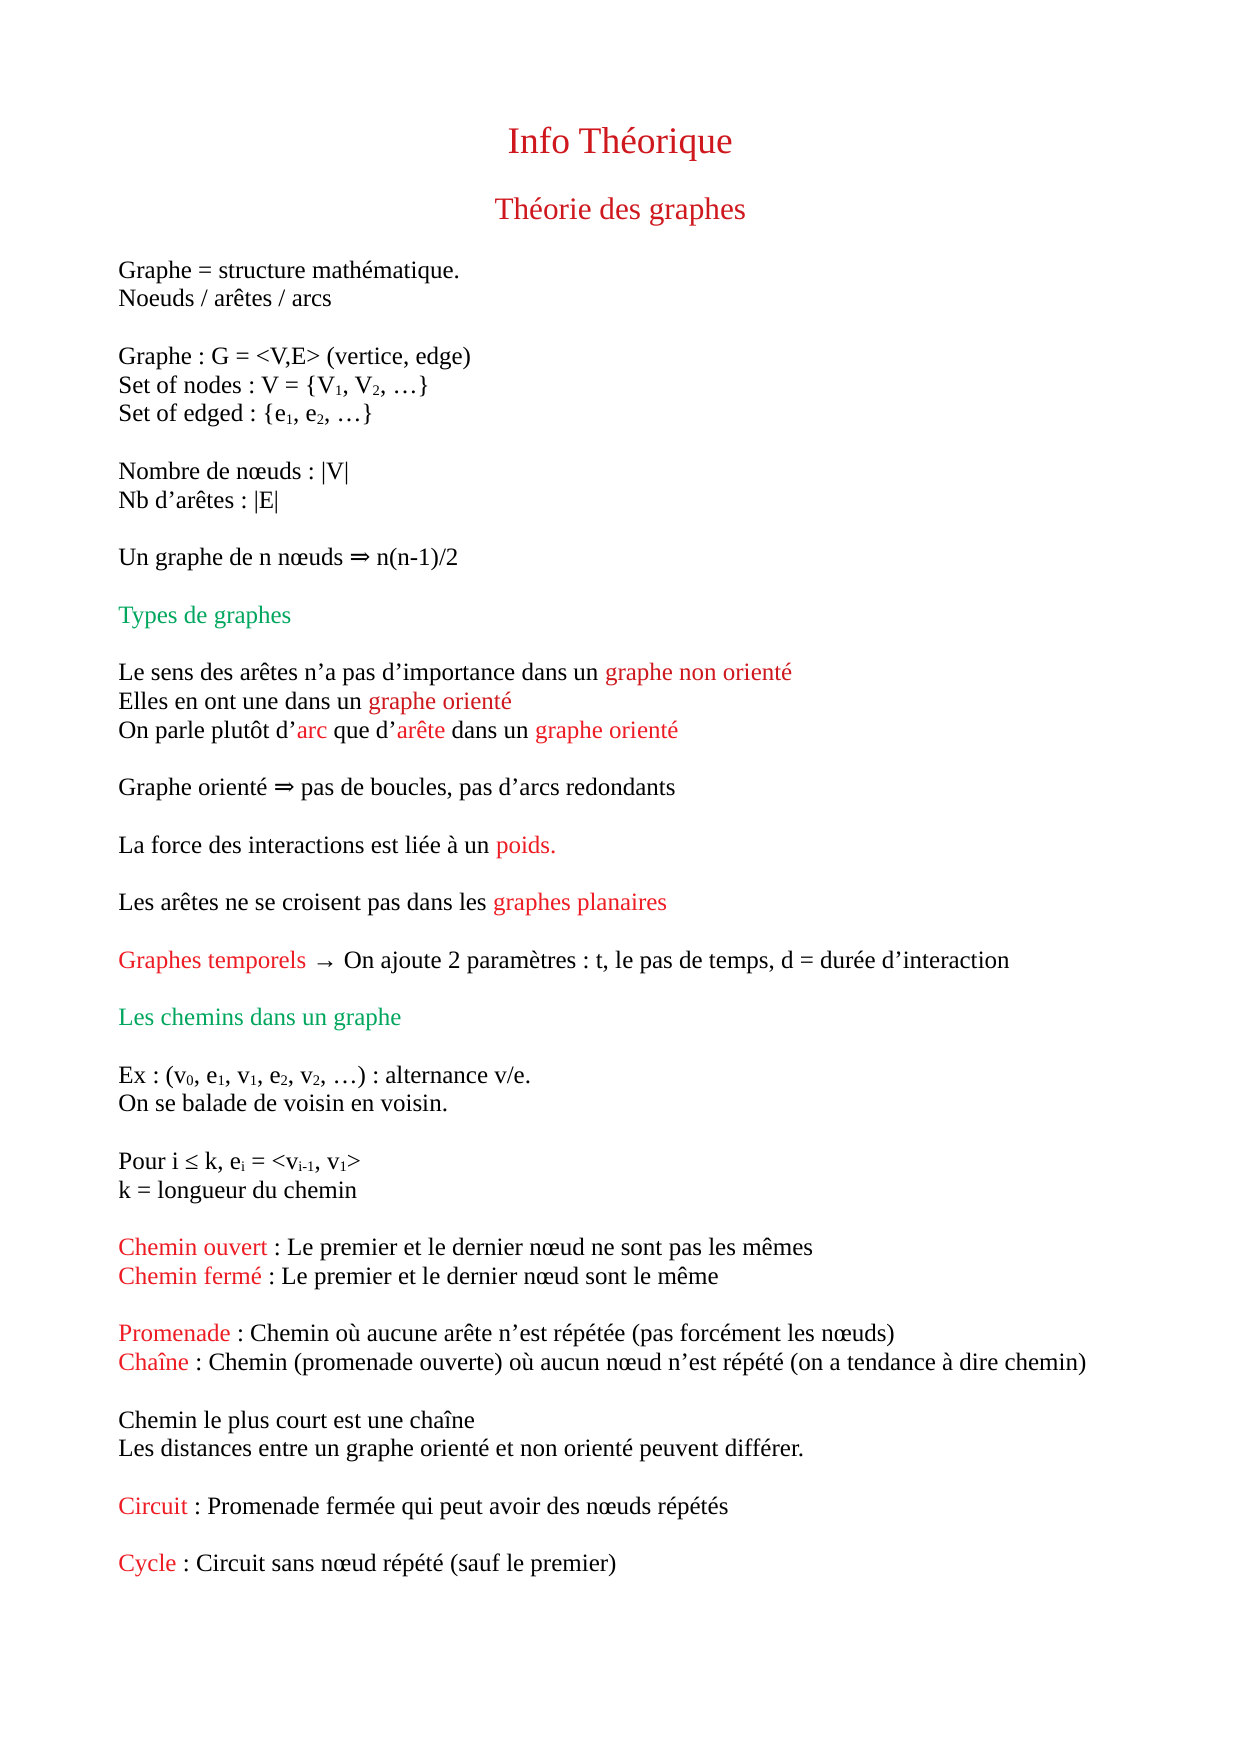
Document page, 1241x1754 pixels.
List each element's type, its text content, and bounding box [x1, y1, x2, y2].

text Set of nodes : V = {V1, V2, …} [118, 370, 1122, 398]
text Noeuds / arêtes / arcs [118, 283, 1122, 312]
text On se balade de voisin en voisin. [118, 1088, 1122, 1117]
text Elles en ont une dans un graphe orienté [118, 686, 1122, 715]
text Un graphe de n nœuds ⇒ n(n-1)/2 [118, 542, 1122, 571]
text Pour i ≤ k, ei = <vi-1, v1> [118, 1146, 1122, 1175]
text Les arêtes ne se croisent pas dans les graphes planaires [118, 887, 1122, 916]
text On parle plutôt d’arc que d’arête dans un graphe orienté [118, 715, 1122, 743]
text Théorie des graphes [118, 190, 1122, 226]
text k = longueur du chemin [118, 1175, 1122, 1203]
text Types de graphes [118, 600, 1122, 628]
text Chemin fermé : Le premier et le dernier nœud sont le même [118, 1261, 1122, 1290]
text Graphe orienté ⇒ pas de boucles, pas d’arcs redondants [118, 772, 1122, 801]
text Le sens des arêtes n’a pas d’importance dans un graphe non orienté [118, 657, 1122, 686]
text Set of edged : {e1, e2, …} [118, 398, 1122, 427]
text La force des interactions est liée à un poids. [118, 830, 1122, 858]
text Nb d’arêtes : |E| [118, 485, 1122, 513]
text Cycle : Circuit sans nœud répété (sauf le premier) [118, 1548, 1122, 1577]
text Les chemins dans un graphe [118, 1002, 1122, 1031]
text Graphe : G = <V,E> (vertice, edge) [118, 341, 1122, 370]
text Circuit : Promenade fermée qui peut avoir des nœuds répétés [118, 1491, 1122, 1520]
text Promenade : Chemin où aucune arête n’est répétée (pas forcément les nœuds) [118, 1318, 1122, 1347]
text Chaîne : Chemin (promenade ouverte) où aucun nœud n’est répété (on a tendance à dire chemin) [118, 1347, 1122, 1376]
text Chemin le plus court est une chaîne [118, 1405, 1122, 1433]
text Ex : (v0, e1, v1, e2, v2, …) : alternance v/e. [118, 1060, 1122, 1088]
text Les distances entre un graphe orienté et non orienté peuvent différer. [118, 1433, 1122, 1462]
text Graphe = structure mathématique. [118, 255, 1122, 283]
text Graphes temporels → On ajoute 2 paramètres : t, le pas de temps, d = durée d’interaction [118, 945, 1122, 973]
text Info Théorique [118, 118, 1122, 161]
text Chemin ouvert : Le premier et le dernier nœud ne sont pas les mêmes [118, 1232, 1122, 1261]
text Nombre de nœuds : |V| [118, 456, 1122, 485]
